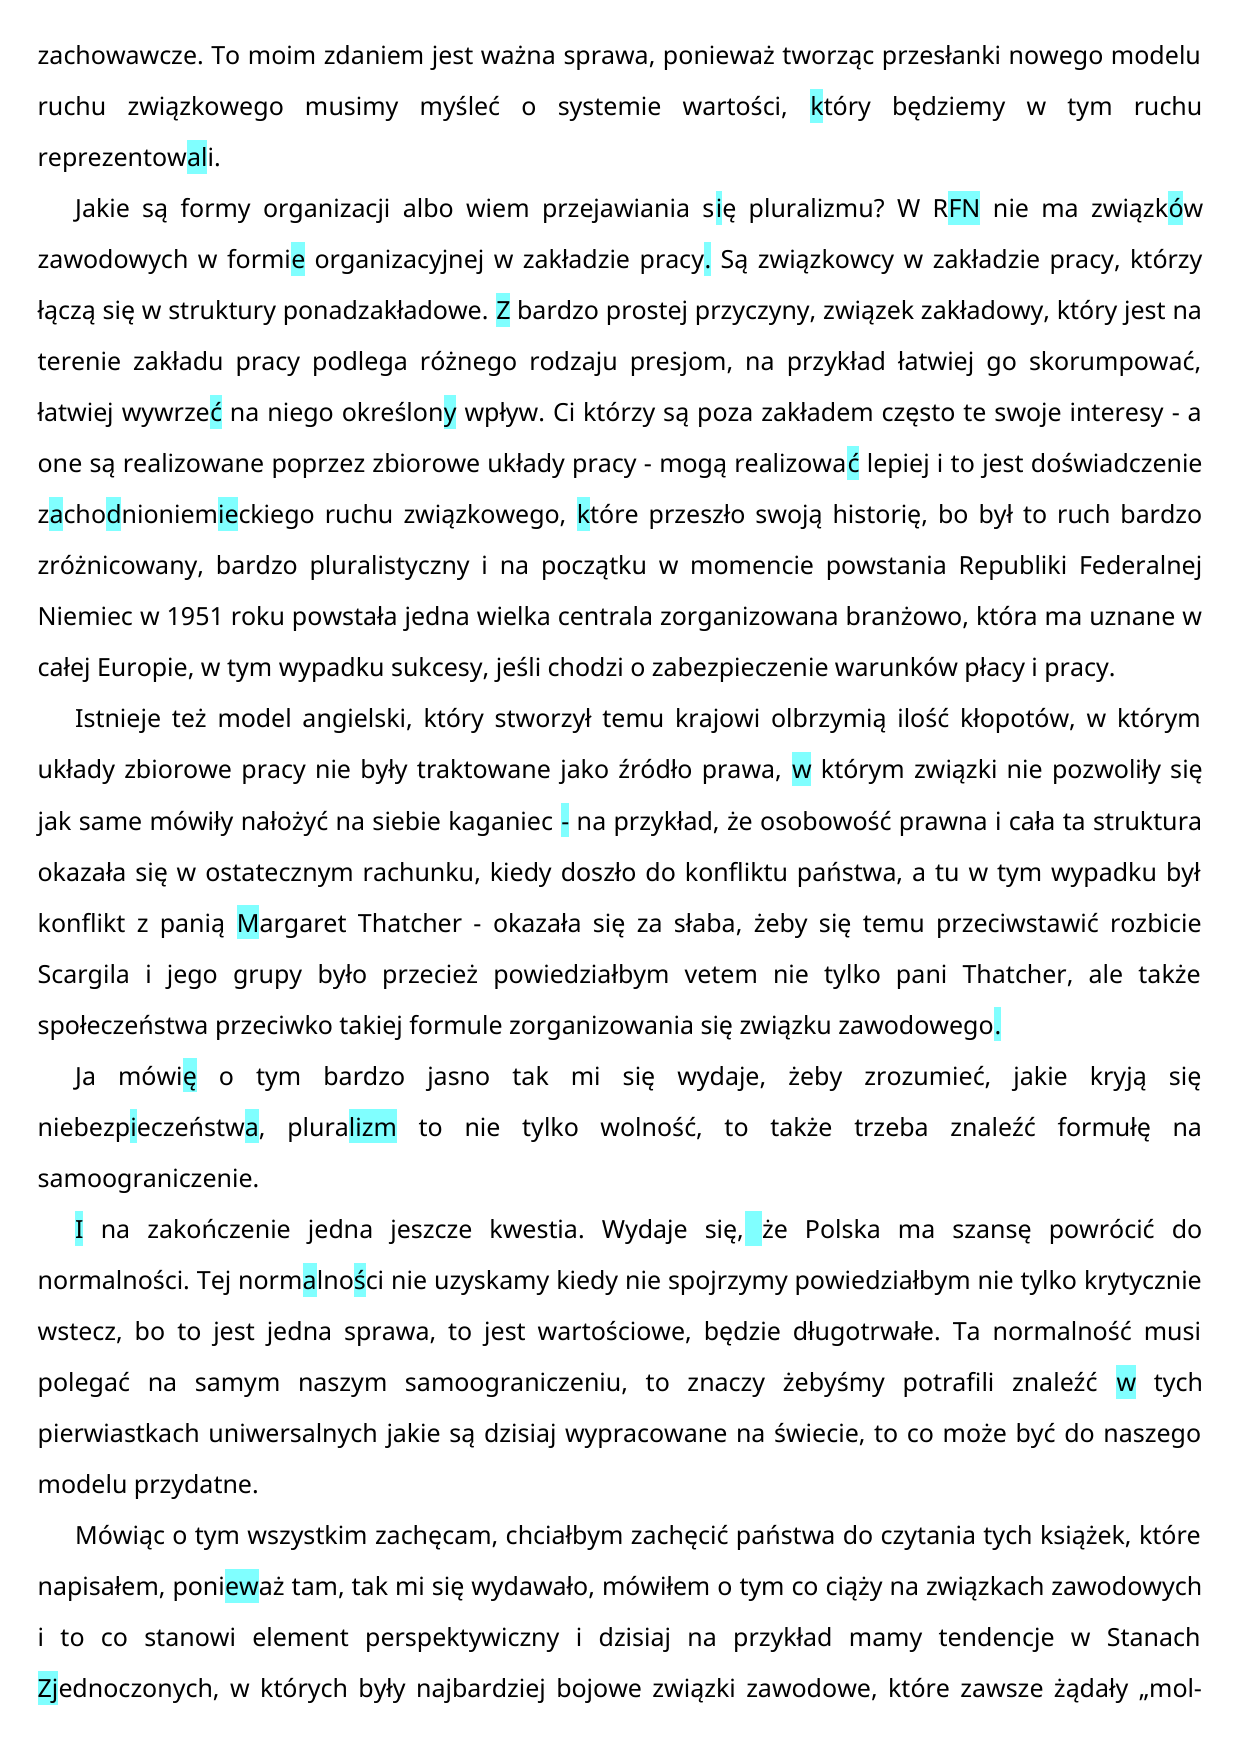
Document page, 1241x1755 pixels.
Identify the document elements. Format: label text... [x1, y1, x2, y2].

text Jakie są formy organizacji albo wiem przejawiania się pluralizmu? W RFN nie ma związków zawodowych w formie organizacyjnej w zakładzie pracy. Są związkowcy w zakładzie pracy, którzy łączą się w struktury ponadzakładowe. Z bardzo prostej przyczyny, związek zakładowy, który jest na terenie zakładu pracy podlega różnego rodzaju presjom, na przykład łatwiej go skorumpować, łatwiej wywrzeć na niego określony wpływ. Ci którzy są poza zakładem często te swoje interesy - a one są realizowane poprzez zbiorowe układy pracy - mogą realizować lepiej i to jest doświadczenie zachodnioniemieckiego ruchu związkowego, które przeszło swoją historię, bo był to ruch bardzo zróżnicowany, bardzo pluralistyczny i na początku w momencie powstania Republiki Federalnej Niemiec w 1951 roku powstała jedna wielka centrala zorganizowana branżowo, która ma uznane w całej Europie, w tym wypadku sukcesy, jeśli chodzi o zabezpieczenie warunków płacy i pracy. [37, 191, 1203, 684]
text zachowawcze. To moim zdaniem jest ważna sprawa, ponieważ tworząc przesłanki nowego modelu ruchu związkowego musimy myśleć o systemie wartości, który będziemy w tym ruchu reprezentowali. [37, 37, 1203, 174]
text Mówiąc o tym wszystkim zachęcam, chciałbym zachęcić państwa do czytania tych książek, które napisałem, ponieważ tam, tak mi się wydawało, mówiłem o tym co ciąży na związkach zawodowych i to co stanowi element perspektywiczny i dzisiaj na przykład mamy tendencje w Stanach Zjednoczonych, w których były najbardziej bojowe związki zawodowe, które zawsze żądały „mol- [37, 1518, 1203, 1705]
text I na zakończenie jedna jeszcze kwestia. Wydaje się, że Polska ma szansę powrócić do normalności. Tej normalności nie uzyskamy kiedy nie spojrzymy powiedziałbym nie tylko krytycznie wstecz, bo to jest jedna sprawa, to jest wartościowe, będzie długotrwałe. Ta normalność musi polegać na samym naszym samoograniczeniu, to znaczy żebyśmy potrafili znaleźć w tych pierwiastkach uniwersalnych jakie są dzisiaj wypracowane na świecie, to co może być do naszego modelu przydatne. [37, 1211, 1203, 1501]
text Ja mówię o tym bardzo jasno tak mi się wydaje, żeby zrozumieć, jakie kryją się niebezpieczeństwa, pluralizm to nie tylko wolność, to także trzeba znaleźć formułę na samoograniczenie. [37, 1058, 1203, 1194]
text Istnieje też model angielski, który stworzył temu krajowi olbrzymią ilość kłopotów, w którym układy zbiorowe pracy nie były traktowane jako źródło prawa, w którym związki nie pozwoliły się jak same mówiły nałożyć na siebie kaganiec - na przykład, że osobowość prawna i cała ta struktura okazała się w ostatecznym rachunku, kiedy doszło do konfliktu państwa, a tu w tym wypadku był konflikt z panią Margaret Thatcher - okazała się za słaba, żeby się temu przeciwstawić rozbicie Scargila i jego grupy było przecież powiedziałbym vetem nie tylko pani Thatcher, ale także społeczeństwa przeciwko takiej formule zorganizowania się związku zawodowego. [37, 701, 1203, 1041]
